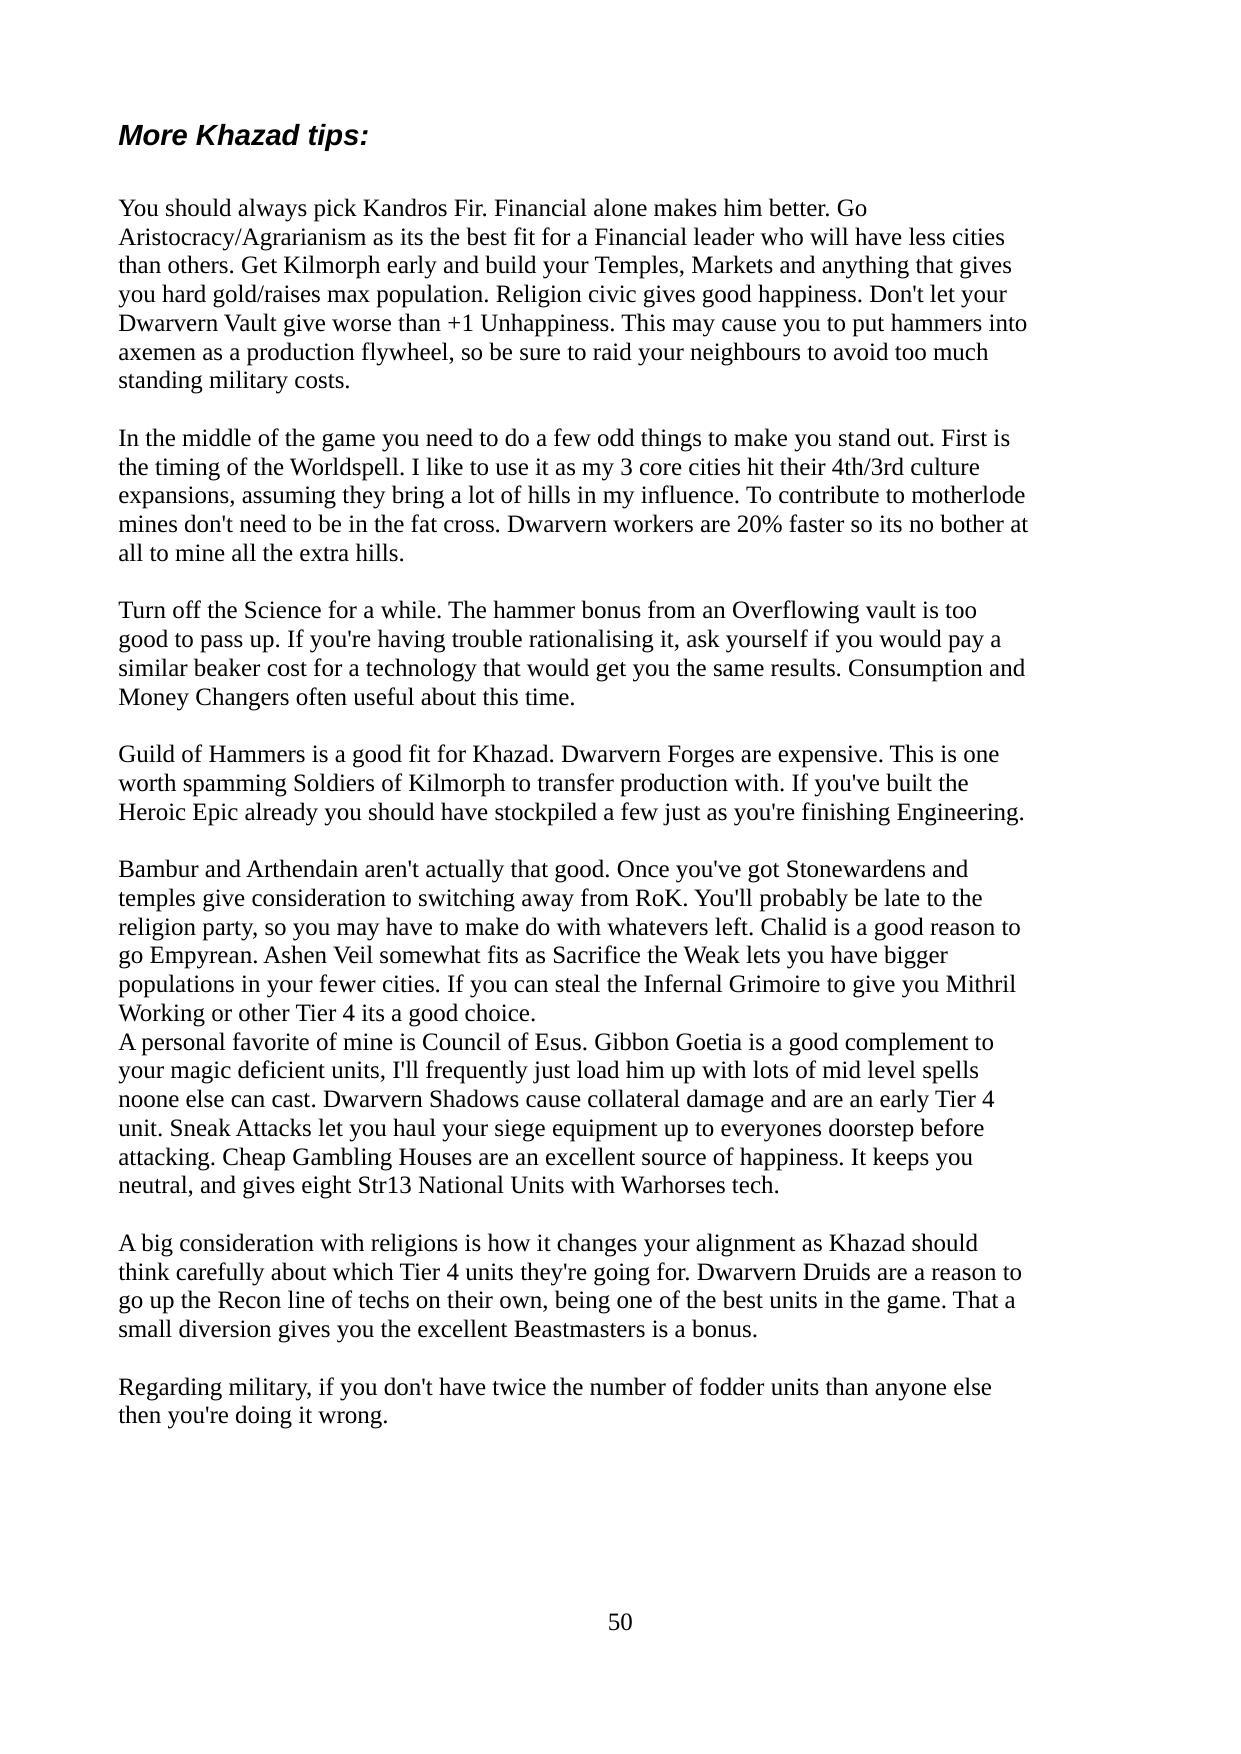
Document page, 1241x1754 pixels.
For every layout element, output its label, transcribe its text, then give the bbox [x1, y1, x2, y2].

text In the middle of the game you need to do a few odd things to make you stand out. First is the timing of the Worldspell. I like to use it as my 3 core cities hit their 4th/3rd culture expansions, assuming they bring a lot of hills in my influence. To contribute to motherlode mines don't need to be in the fat cross. Dwarvern workers are 20% faster so its no bother at all to mine all the extra hills. [118, 423, 1032, 567]
text Guild of Hammers is a good fit for Khazad. Dwarvern Forges are expensive. This is one worth spamming Soldiers of Kilmorph to transfer production with. If you've built the Heroic Epic already you should have stockpiled a few just as you're finishing Engineering. [118, 739, 1032, 825]
text A personal favorite of mine is Council of Esus. Gibbon Goetia is a good complement to your magic deficient units, I'll frequently just load him up with lots of mid level spells noone else can cast. Dwarvern Shadows cause collateral damage and are an early Tier 4 unit. Sneak Attacks let you haul your siege equipment up to everyones doorstep before attacking. Cheap Gambling Houses are an excellent source of happiness. It keeps you neutral, and gives eight Str13 National Units with Warhorses tech. [118, 1027, 1032, 1199]
text Turn off the Science for a while. The hammer bonus from an Overflowing vault is too good to pass up. If you're having trouble rationalising it, ask yourself if you would pay a similar beaker cost for a technology that would get you the same results. Consumption and Money Changers often useful about this time. [118, 595, 1032, 710]
text Bambur and Arthendain aren't actually that good. Once you've got Stonewardens and temples give consideration to switching away from RoK. You'll probably be late to the religion party, so you may have to make do with whatevers left. Chalid is a good reason to go Empyrean. Ashen Veil somewhat fits as Sacrifice the Weak lets you have bigger populations in your fewer cities. If you can steal the Infernal Grimoire to give you Mithril Working or other Tier 4 its a good choice. [118, 854, 1032, 1027]
subtitle More Khazad tips: [118, 118, 1122, 152]
text A big consideration with religions is how it changes your alignment as Khazad should think carefully about which Tier 4 units they're going for. Dwarvern Druids are a reason to go up the Recon line of techs on their own, being one of the best units in the game. That a small diversion gives you the excellent Beastmasters is a bonus. [118, 1228, 1032, 1343]
text You should always pick Kandros Fir. Financial alone makes him better. Go Aristocracy/Agrarianism as its the best fit for a Financial leader who will have less cities than others. Get Kilmorph early and build your Temples, Markets and anything that gives you hard gold/raises max population. Religion civic gives good happiness. Don't let your Dwarvern Vault give worse than +1 Unhappiness. This may cause you to put hammers into axemen as a production flywheel, so be sure to raid your neighbours to avoid too much standing military costs. [118, 193, 1032, 394]
text Regarding military, if you don't have twice the number of fodder units than anyone else then you're doing it wrong. [118, 1372, 1032, 1429]
